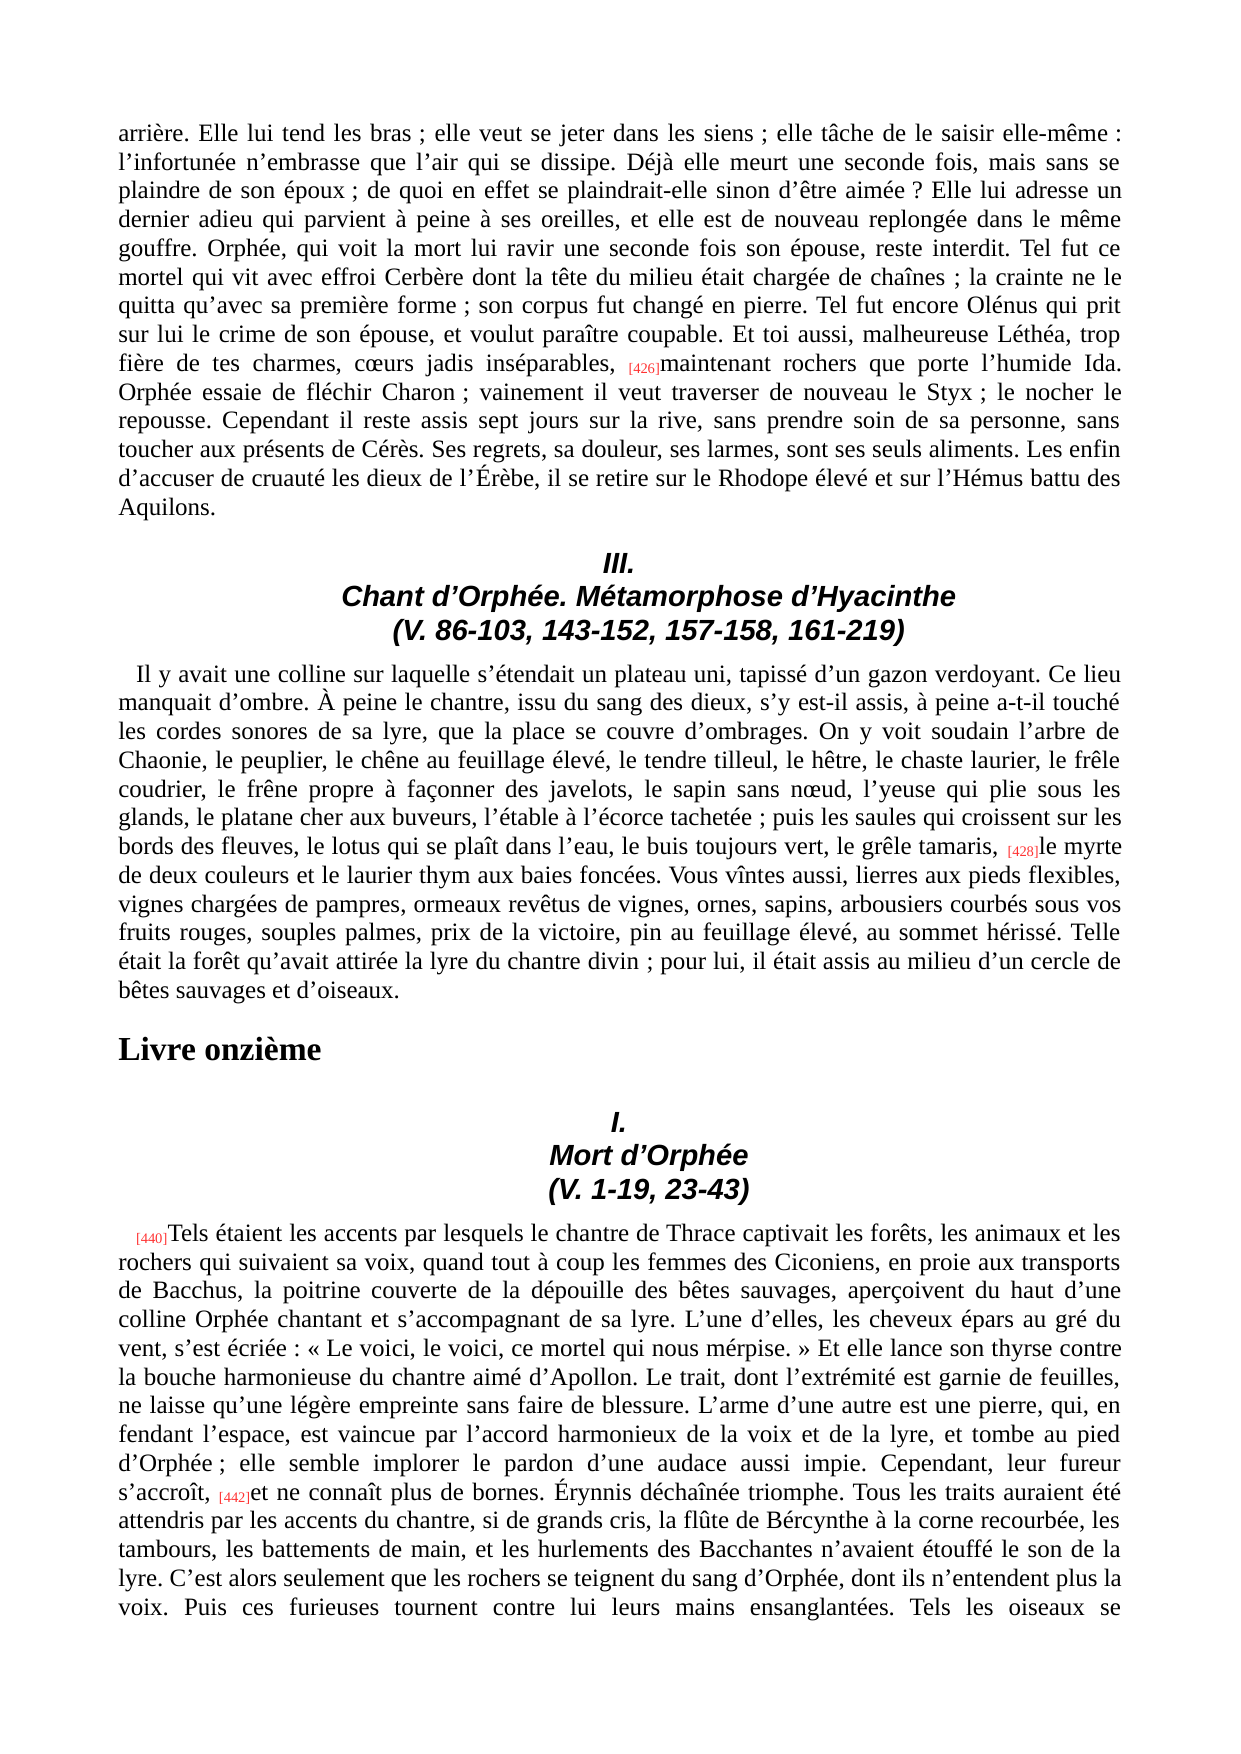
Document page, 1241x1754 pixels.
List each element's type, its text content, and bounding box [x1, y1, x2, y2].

subtitle Livre onzième [118, 1029, 1122, 1067]
subtitle III. Chant d’Orphée. Métamorphose d’Hyacinthe (V. 86-103, 143-152, 157-158, 161-219) [118, 546, 1122, 646]
text arrière. Elle lui tend les bras ; elle veut se jeter dans les siens ; elle tâche de le saisir elle-même : l’infortunée n’embrasse que l’air qui se dissipe. Déjà elle meurt une seconde fois, mais sans se plaindre de son époux ; de quoi en effet se plaindrait-elle sinon d’être aimée ? Elle lui adresse un dernier adieu qui parvient à peine à ses oreilles, et elle est de nouveau replongée dans le même gouffre. Orphée, qui voit la mort lui ravir une seconde fois son épouse, reste interdit. Tel fut ce mortel qui vit avec effroi Cerbère dont la tête du milieu était chargée de chaînes ; la crainte ne le quitta qu’avec sa première forme ; son corpus fut changé en pierre. Tel fut encore Olénus qui prit sur lui le crime de son épouse, et voulut paraître coupable. Et toi aussi, malheureuse Léthéa, trop fière de tes charmes, cœurs jadis inséparables, [426]maintenant rochers que porte l’humide Ida. Orphée essaie de fléchir Charon ; vainement il veut traverser de nouveau le Styx ; le nocher le repousse. Cependant il reste assis sept jours sur la rive, sans prendre soin de sa personne, sans toucher aux présents de Cérès. Ses regrets, sa douleur, ses larmes, sont ses seuls aliments. Les enfin d’accuser de cruauté les dieux de l’Érèbe, il se retire sur le Rhodope élevé et sur l’Hémus battu des Aquilons. [118, 118, 1122, 521]
text Il y avait une colline sur laquelle s’étendait un plateau uni, tapissé d’un gazon verdoyant. Ce lieu manquait d’ombre. À peine le chantre, issu du sang des dieux, s’y est-il assis, à peine a-t-il touché les cordes sonores de sa lyre, que la place se couvre d’ombrages. On y voit soudain l’arbre de Chaonie, le peuplier, le chêne au feuillage élevé, le tendre tilleul, le hêtre, le chaste laurier, le frêle coudrier, le frêne propre à façonner des javelots, le sapin sans nœud, l’yeuse qui plie sous les glands, le platane cher aux buveurs, l’étable à l’écorce tachetée ; puis les saules qui croissent sur les bords des fleuves, le lotus qui se plaît dans l’eau, le buis toujours vert, le grêle tamaris, [428]le myrte de deux couleurs et le laurier thym aux baies foncées. Vous vîntes aussi, lierres aux pieds flexibles, vignes chargées de pampres, ormeaux revêtus de vignes, ornes, sapins, arbousiers courbés sous vos fruits rouges, souples palmes, prix de la victoire, pin au feuillage élevé, au sommet hérissé. Telle était la forêt qu’avait attirée la lyre du chantre divin ; pour lui, il était assis au milieu d’un cercle de bêtes sauvages et d’oiseaux. [118, 659, 1122, 1004]
text [440]Tels étaient les accents par lesquels le chantre de Thrace captivait les forêts, les animaux et les rochers qui suivaient sa voix, quand tout à coup les femmes des Ciconiens, en proie aux transports de Bacchus, la poitrine couverte de la dépouille des bêtes sauvages, aperçoivent du haut d’une colline Orphée chantant et s’accompagnant de sa lyre. L’une d’elles, les cheveux épars au gré du vent, s’est écriée : « Le voici, le voici, ce mortel qui nous mérpise. » Et elle lance son thyrse contre la bouche harmonieuse du chantre aimé d’Apollon. Le trait, dont l’extrémité est garnie de feuilles, ne laisse qu’une légère empreinte sans faire de blessure. L’arme d’une autre est une pierre, qui, en fendant l’espace, est vaincue par l’accord harmonieux de la voix et de la lyre, et tombe au pied d’Orphée ; elle semble implorer le pardon d’une audace aussi impie. Cependant, leur fureur s’accroît, [442]et ne connaît plus de bornes. Érynnis déchaînée triomphe. Tous les traits auraient été attendris par les accents du chantre, si de grands cris, la flûte de Bércynthe à la corne recourbée, les tambours, les battements de main, et les hurlements des Bacchantes n’avaient étouffé le son de la lyre. C’est alors seulement que les rochers se teignent du sang d’Orphée, dont ils n’entendent plus la voix. Puis ces furieuses tournent contre lui leurs mains ensanglantées. Tels les oiseaux se [118, 1218, 1122, 1621]
subtitle I. Mort d’Orphée (V. 1-19, 23-43) [118, 1105, 1122, 1206]
